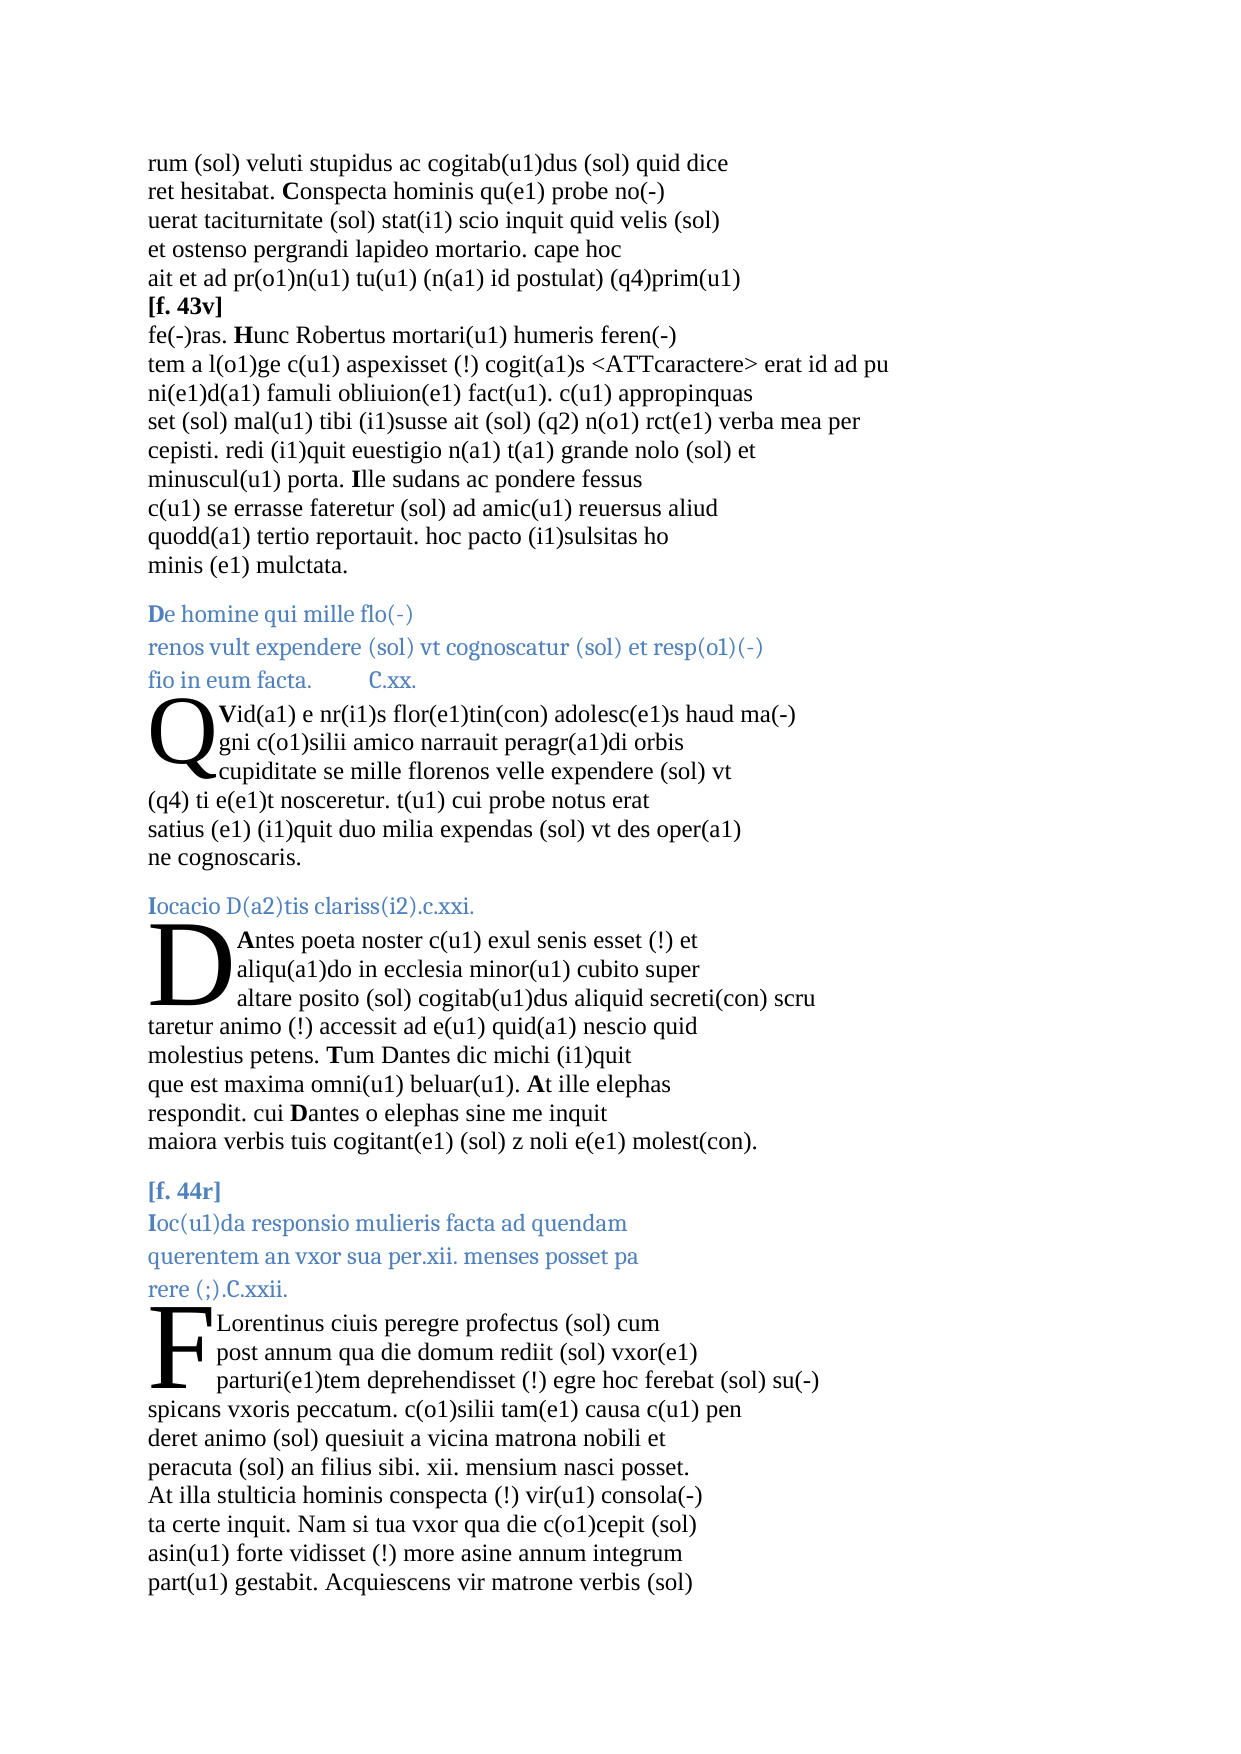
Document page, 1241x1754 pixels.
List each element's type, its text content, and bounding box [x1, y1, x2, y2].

subtitle Iocacio D(a2)tis clariss(i2).c.xxi. [148, 892, 1093, 921]
text DAntes poeta noster c(u1) exul senis esset (!) et aliqu(a1)do in ecclesia minor(u1) cubito super altare posito (sol) cogitab(u1)dus aliquid secreti(con) scru taretur animo (!) accessit ad e(u1) quid(a1) nescio quid molestius petens. Tum Dantes dic michi (i1)quit que est maxima omni(u1) beluar(u1). At ille elephas respondit. cui Dantes o elephas sine me inquit maiora verbis tuis cogitant(e1) (sol) z noli e(e1) molest(con). [148, 925, 1093, 1155]
subtitle De homine qui mille flo(-) renos vult expendere (sol) vt cognoscatur (sol) et resp(o1)(-) fio in eum facta. C.xx. [148, 600, 1093, 694]
text QVid(a1) e nr(i1)s flor(e1)tin(con) adolesc(e1)s haud ma(-) gni c(o1)silii amico narrauit peragr(a1)di orbis cupiditate se mille florenos velle expendere (sol) vt (q4) ti e(e1)t nosceretur. t(u1) cui probe notus erat satius (e1) (i1)quit duo milia expendas (sol) vt des oper(a1) ne cognoscaris. [148, 699, 1093, 871]
text rum (sol) veluti stupidus ac cogitab(u1)dus (sol) quid dice ret hesitabat. Conspecta hominis qu(e1) probe no(-) uerat taciturnitate (sol) stat(i1) scio inquit quid velis (sol) et ostenso pergrandi lapideo mortario. cape hoc ait et ad pr(o1)n(u1) tu(u1) (n(a1) id postulat) (q4)prim(u1) [f. 43v] fe(-)ras. Hunc Robertus mortari(u1) humeris feren(-) tem a l(o1)ge c(u1) aspexisset (!) cogit(a1)s <ATTcaractere> erat id ad pu ni(e1)d(a1) famuli obliuion(e1) fact(u1). c(u1) appropinquas set (sol) mal(u1) tibi (i1)susse ait (sol) (q2) n(o1) rct(e1) verba mea per cepisti. redi (i1)quit euestigio n(a1) t(a1) grande nolo (sol) et minuscul(u1) porta. Ille sudans ac pondere fessus c(u1) se errasse fateretur (sol) ad amic(u1) reuersus aliud quodd(a1) tertio reportauit. hoc pacto (i1)sulsitas ho minis (e1) mulctata. [148, 148, 1093, 579]
subtitle [f. 44r] Ioc(u1)da responsio mulieris facta ad quendam querentem an vxor sua per.xii. menses posset pa rere (;) .C.xxii. [148, 1176, 1093, 1304]
text FLorentinus ciuis peregre profectus (sol) cum post annum qua die domum rediit (sol) vxor(e1) parturi(e1)tem deprehendisset (!) egre hoc ferebat (sol) su(-) spicans vxoris peccatum. c(o1)silii tam(e1) causa c(u1) pen deret animo (sol) quesiuit a vicina matrona nobili et peracuta (sol) an filius sibi. xii. mensium nasci posset. At illa stulticia hominis conspecta (!) vir(u1) consola(-) ta certe inquit. Nam si tua vxor qua die c(o1)cepit (sol) asin(u1) forte vidisset (!) more asine annum integrum part(u1) gestabit. Acquiescens vir matrone verbis (sol) et ei gratias ag(e2)s (sol) <ATTcaractere> se supic(o1)ne haud parua (!) vxo(-) r(e2) magno sc(a1)dalo liberasset (!) nat(u1) puer(u1) su(u1) dixit. [148, 1308, 1093, 1596]
